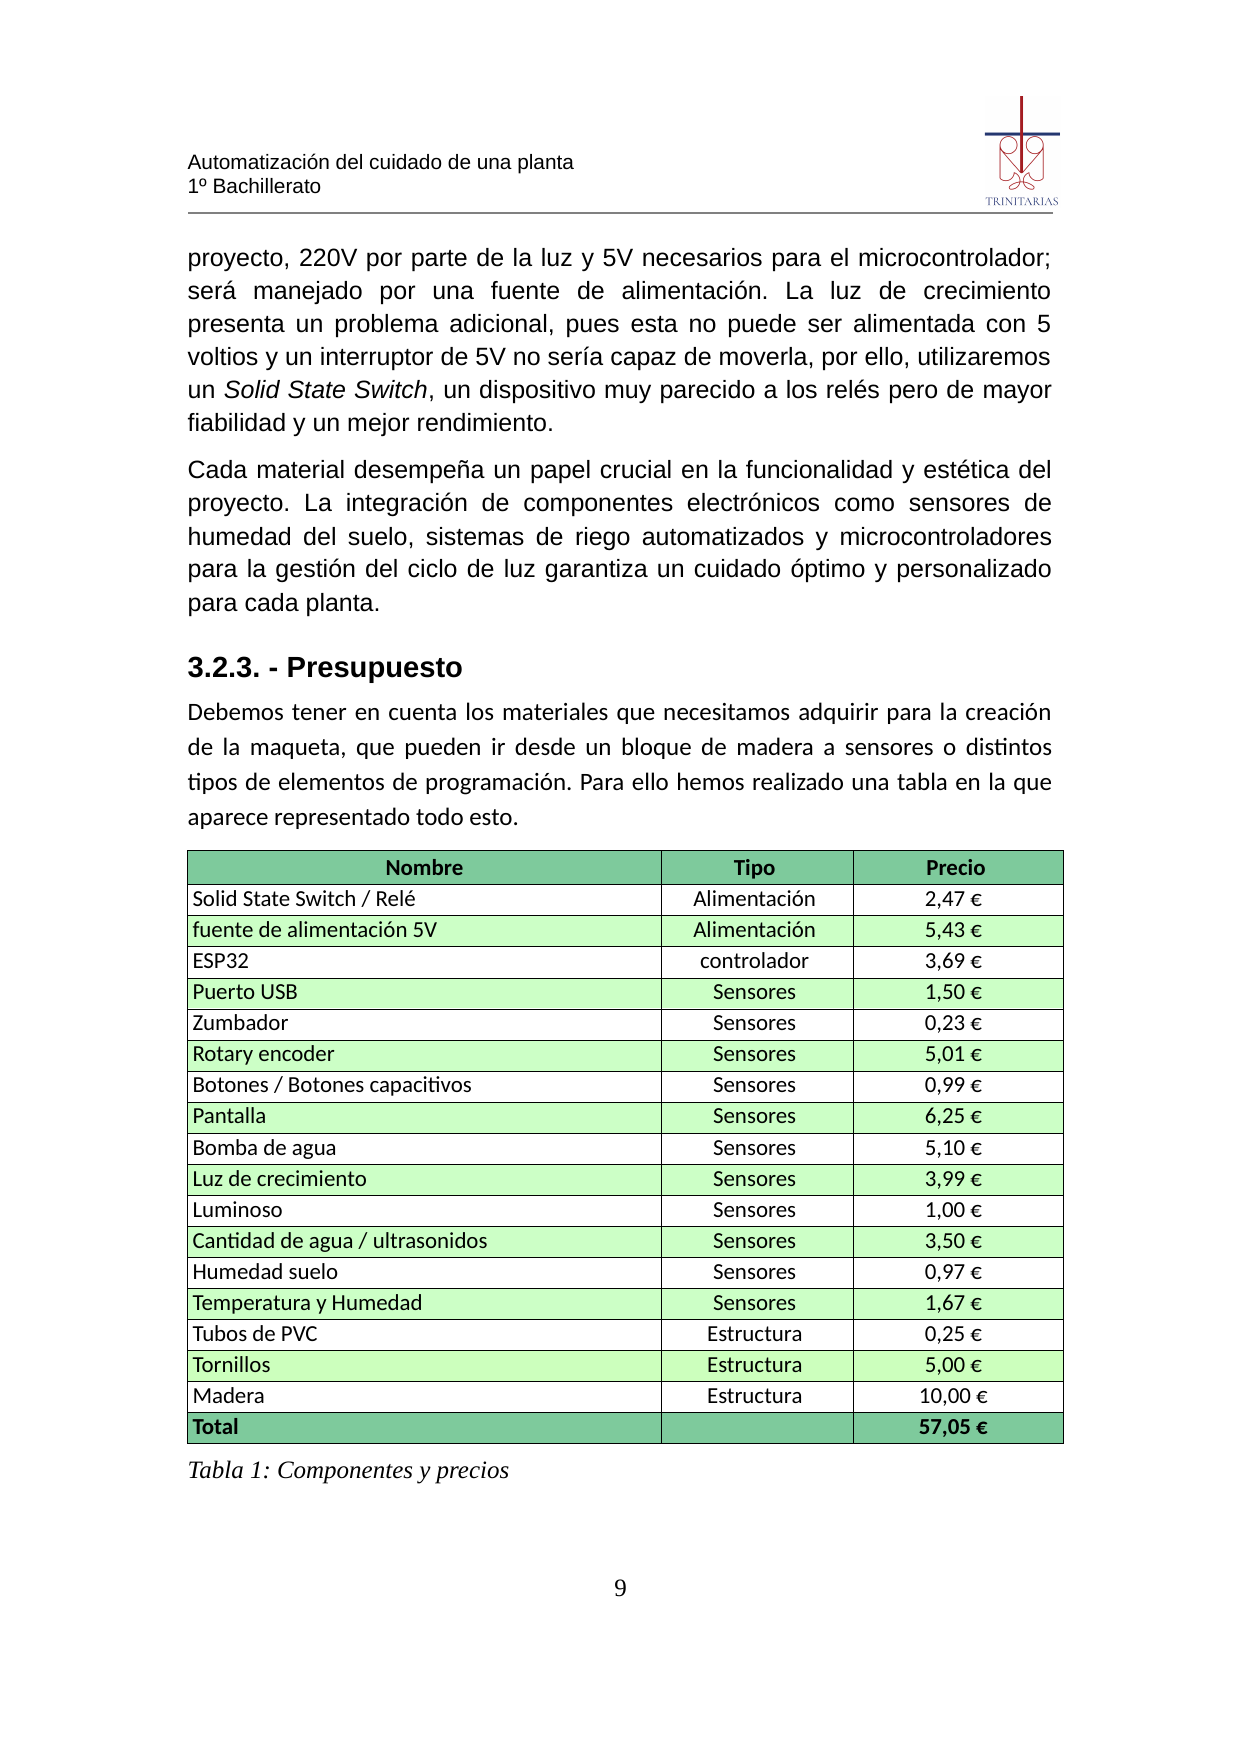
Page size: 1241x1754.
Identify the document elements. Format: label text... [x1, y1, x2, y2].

text Debemos tener en cuenta los materiales que necesitamos adquirir para la creación de la maqueta, que pueden ir desde un bloque de madera a sensores o distintos tipos de elementos de programación. Para ello hemos realizado una tabla en la que aparece representado todo esto. [187, 696, 1053, 831]
table_cell Total [188, 1413, 661, 1443]
table_cell Tornillos [188, 1351, 661, 1381]
table_cell Rotary encoder [188, 1041, 661, 1071]
table_cell ESP32 [188, 947, 661, 977]
table_cell controlador [662, 947, 853, 977]
table_cell 6,25 € [854, 1103, 1063, 1133]
table_cell fuente de alimentación 5V [188, 916, 661, 946]
subtitle Presupuesto [187, 650, 1053, 683]
table_cell Sensores [662, 1134, 853, 1164]
text Tabla 1: Componentes y precios [187, 1456, 1053, 1484]
table_cell Temperatura y Humedad [188, 1289, 661, 1319]
table_cell 1,50 € [854, 979, 1063, 1008]
table_cell Tubos de PVC [188, 1320, 661, 1350]
table_cell Cantidad de agua / ultrasonidos [188, 1227, 661, 1257]
table_cell Alimentación [662, 885, 853, 915]
table_cell 5,10 € [854, 1134, 1063, 1164]
table_cell Sensores [662, 1258, 853, 1288]
table_cell 1,00 € [854, 1196, 1063, 1226]
table_cell Sensores [662, 1103, 853, 1133]
table_cell Luminoso [188, 1196, 661, 1226]
table_cell 3,99 € [854, 1165, 1063, 1195]
table_cell Sensores [662, 1196, 853, 1226]
table_cell 10,00 € [854, 1382, 1063, 1412]
table_cell Humedad suelo [188, 1258, 661, 1288]
table_cell Sensores [662, 1041, 853, 1071]
table_cell Botones / Botones capacitivos [188, 1072, 661, 1102]
table_header Nombre [188, 851, 661, 884]
table_cell Sensores [662, 1289, 853, 1319]
table_cell Pantalla [188, 1103, 661, 1133]
table_header Tipo [662, 851, 853, 884]
table_cell 0,25 € [854, 1320, 1063, 1350]
text Cada material desempeña un papel crucial en la funcionalidad y estética del proyecto. La integración de componentes electrónicos como sensores de humedad del suelo, sistemas de riego automatizados y microcontroladores para la gestión del ciclo de luz garantiza un cuidado óptimo y personalizado para cada planta. [187, 455, 1053, 616]
table_cell Madera [188, 1382, 661, 1412]
table_cell 5,01 € [854, 1041, 1063, 1071]
table_cell Puerto USB [188, 979, 661, 1008]
table_cell 5,00 € [854, 1351, 1063, 1381]
table_header Precio [854, 851, 1063, 884]
table_cell Estructura [662, 1320, 853, 1350]
table_cell 3,50 € [854, 1227, 1063, 1257]
table_cell Sensores [662, 1072, 853, 1102]
table_cell Sensores [662, 1227, 853, 1257]
table_cell 2,47 € [854, 885, 1063, 915]
table_cell Sensores [662, 979, 853, 1008]
table_cell 0,99 € [854, 1072, 1063, 1102]
table_cell Solid State Switch / Relé [188, 885, 661, 915]
table_cell Bomba de agua [188, 1134, 661, 1164]
table_cell Luz de crecimiento [188, 1165, 661, 1195]
table_cell 57,05 € [854, 1413, 1063, 1443]
table_cell 5,43 € [854, 916, 1063, 946]
table_cell Sensores [662, 1165, 853, 1195]
table_cell 3,69 € [854, 947, 1063, 977]
table_cell Sensores [662, 1010, 853, 1039]
table_cell Zumbador [188, 1010, 661, 1039]
table_cell 0,97 € [854, 1258, 1063, 1288]
table_cell Estructura [662, 1382, 853, 1412]
table_cell 0,23 € [854, 1010, 1063, 1039]
table_cell Estructura [662, 1351, 853, 1381]
table_cell Alimentación [662, 916, 853, 946]
table_cell 1,67 € [854, 1289, 1063, 1319]
table_cell [662, 1413, 853, 1443]
text proyecto, 220V por parte de la luz y 5V necesarios para el microcontrolador; será manejado por una fuente de alimentación. La luz de crecimiento presenta un problema adicional, pues esta no puede ser alimentada con 5 voltios y un interruptor de 5V no sería capaz de moverla, por ello, utilizaremos un Solid State Switch, un dispositivo muy parecido a los relés pero de mayor fiabilidad y un mejor rendimiento. [187, 243, 1053, 437]
picture [984, 96, 1061, 208]
